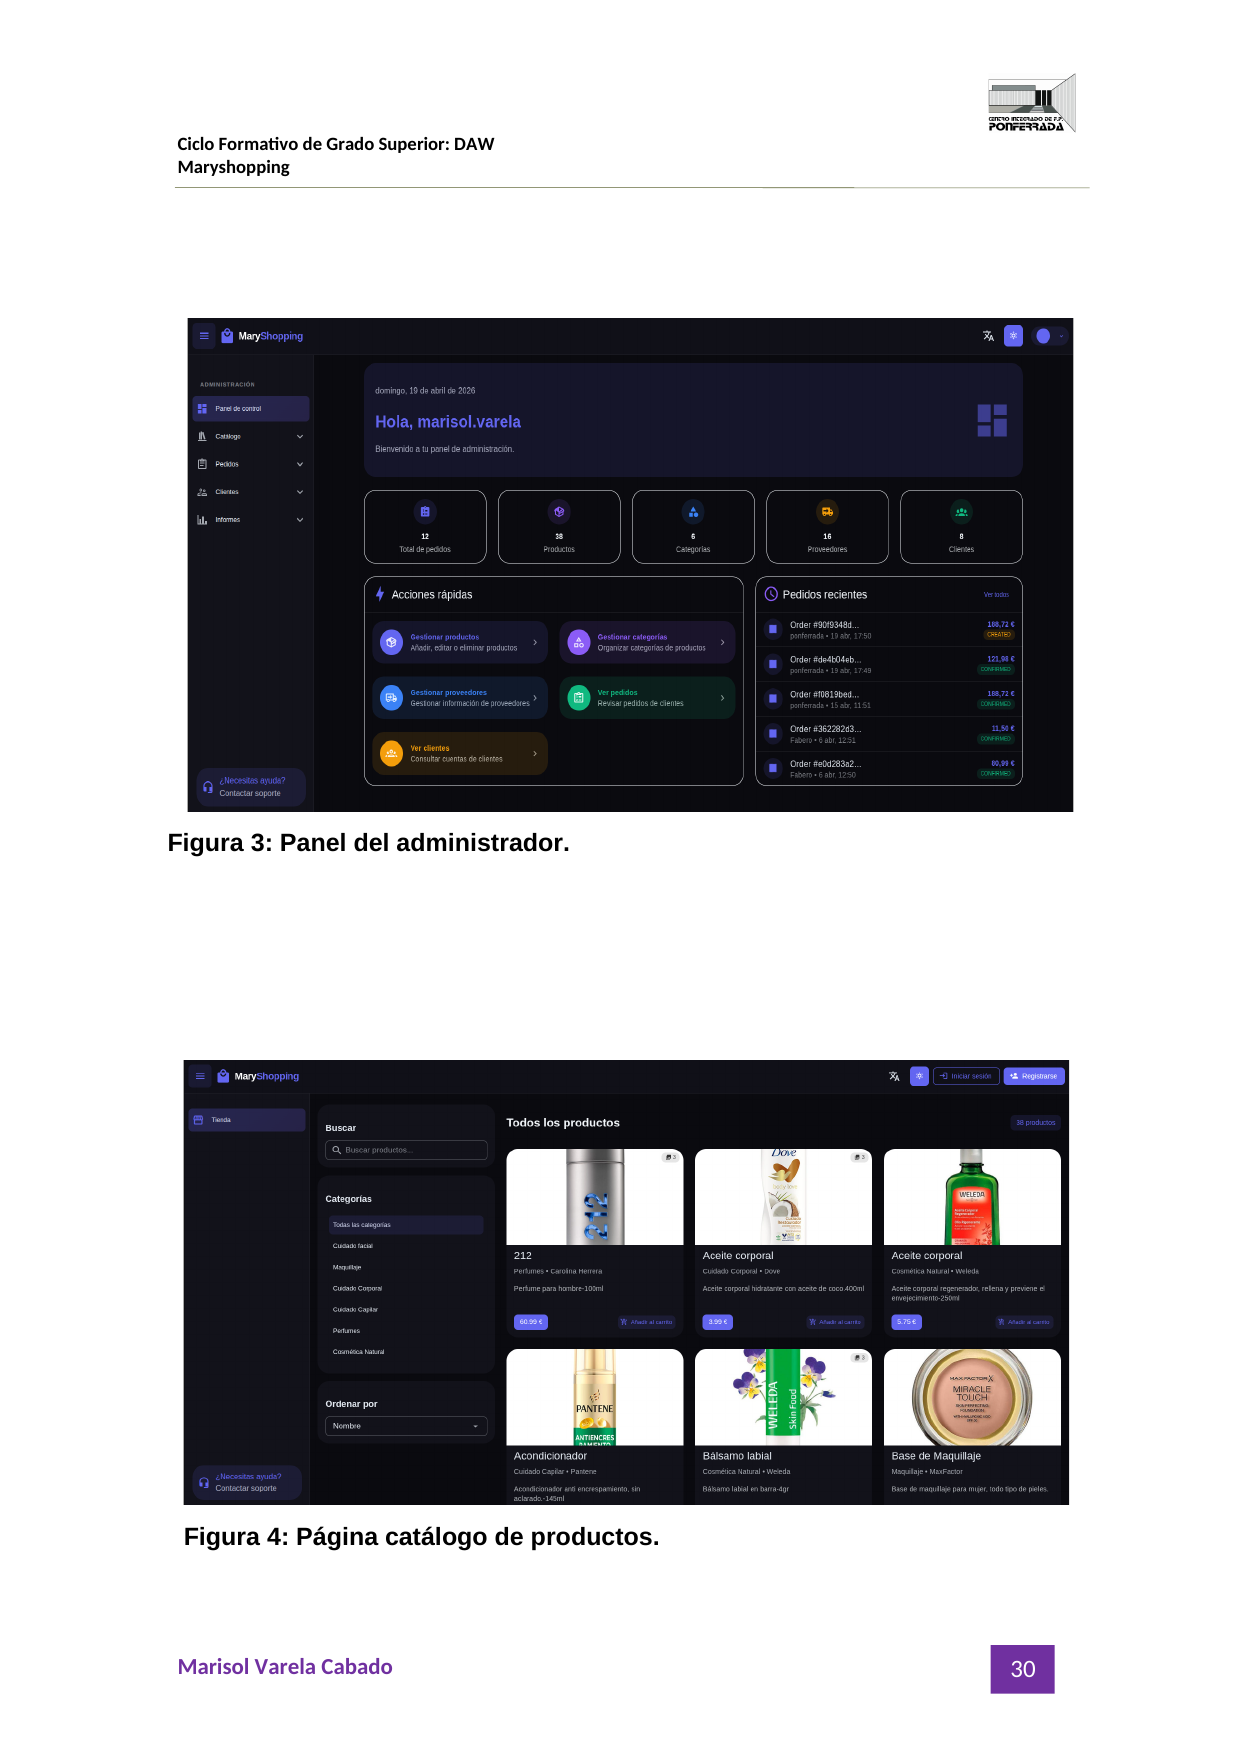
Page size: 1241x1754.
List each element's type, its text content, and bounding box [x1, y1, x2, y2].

picture [187, 318, 1074, 812]
text Figura 4: Página catálogo de productos. [183, 1505, 1069, 1551]
picture [183, 1060, 1070, 1505]
text Figura 3: Panel del administrador. [167, 318, 1094, 857]
